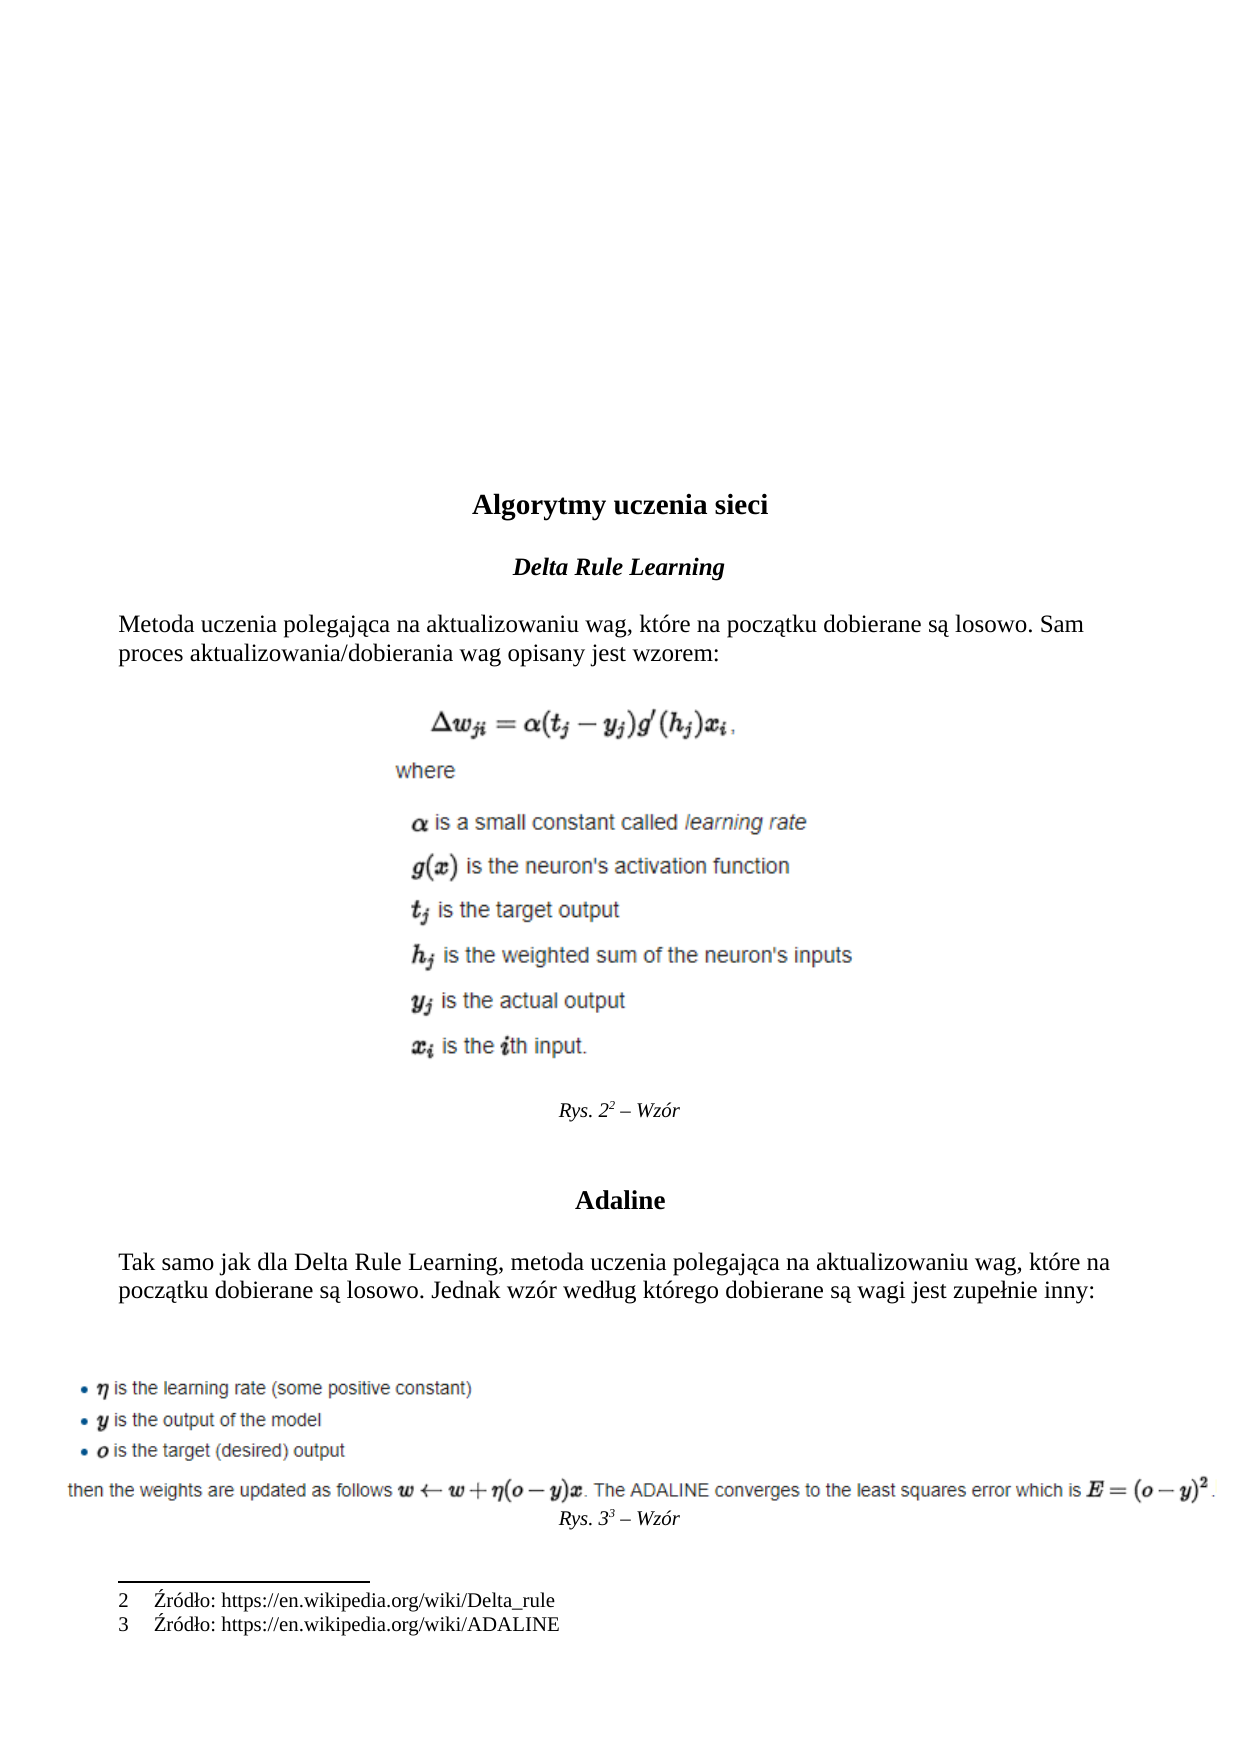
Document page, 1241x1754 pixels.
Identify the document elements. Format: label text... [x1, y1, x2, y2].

text Rys. 3 – Wzór [118, 1506, 1122, 1530]
text Tak samo jak dla Delta Rule Learning, metoda uczenia polegająca na aktualizowaniu wag, które na początku dobierane są losowo. Jednak wzór według którego dobierane są wagi jest zupełnie inny: [118, 1247, 1122, 1304]
text Adaline [118, 1184, 1122, 1216]
text Algorytmy uczenia sieci [118, 487, 1122, 521]
text Źródło: https://en.wikipedia.org/wiki/ADALINE [118, 1612, 1122, 1636]
text Delta Rule Learning [118, 552, 1122, 581]
text Źródło: https://en.wikipedia.org/wiki/Delta_rule [118, 1588, 1122, 1612]
text Rys. 2 – Wzór [118, 1098, 1122, 1122]
picture [386, 708, 877, 1074]
text [118, 1364, 1122, 1372]
picture [64, 1372, 1217, 1506]
text Metoda uczenia polegająca na aktualizowaniu wag, które na początku dobierane są losowo. Sam proces aktualizowania/dobierania wag opisany jest wzorem: [118, 609, 1122, 667]
